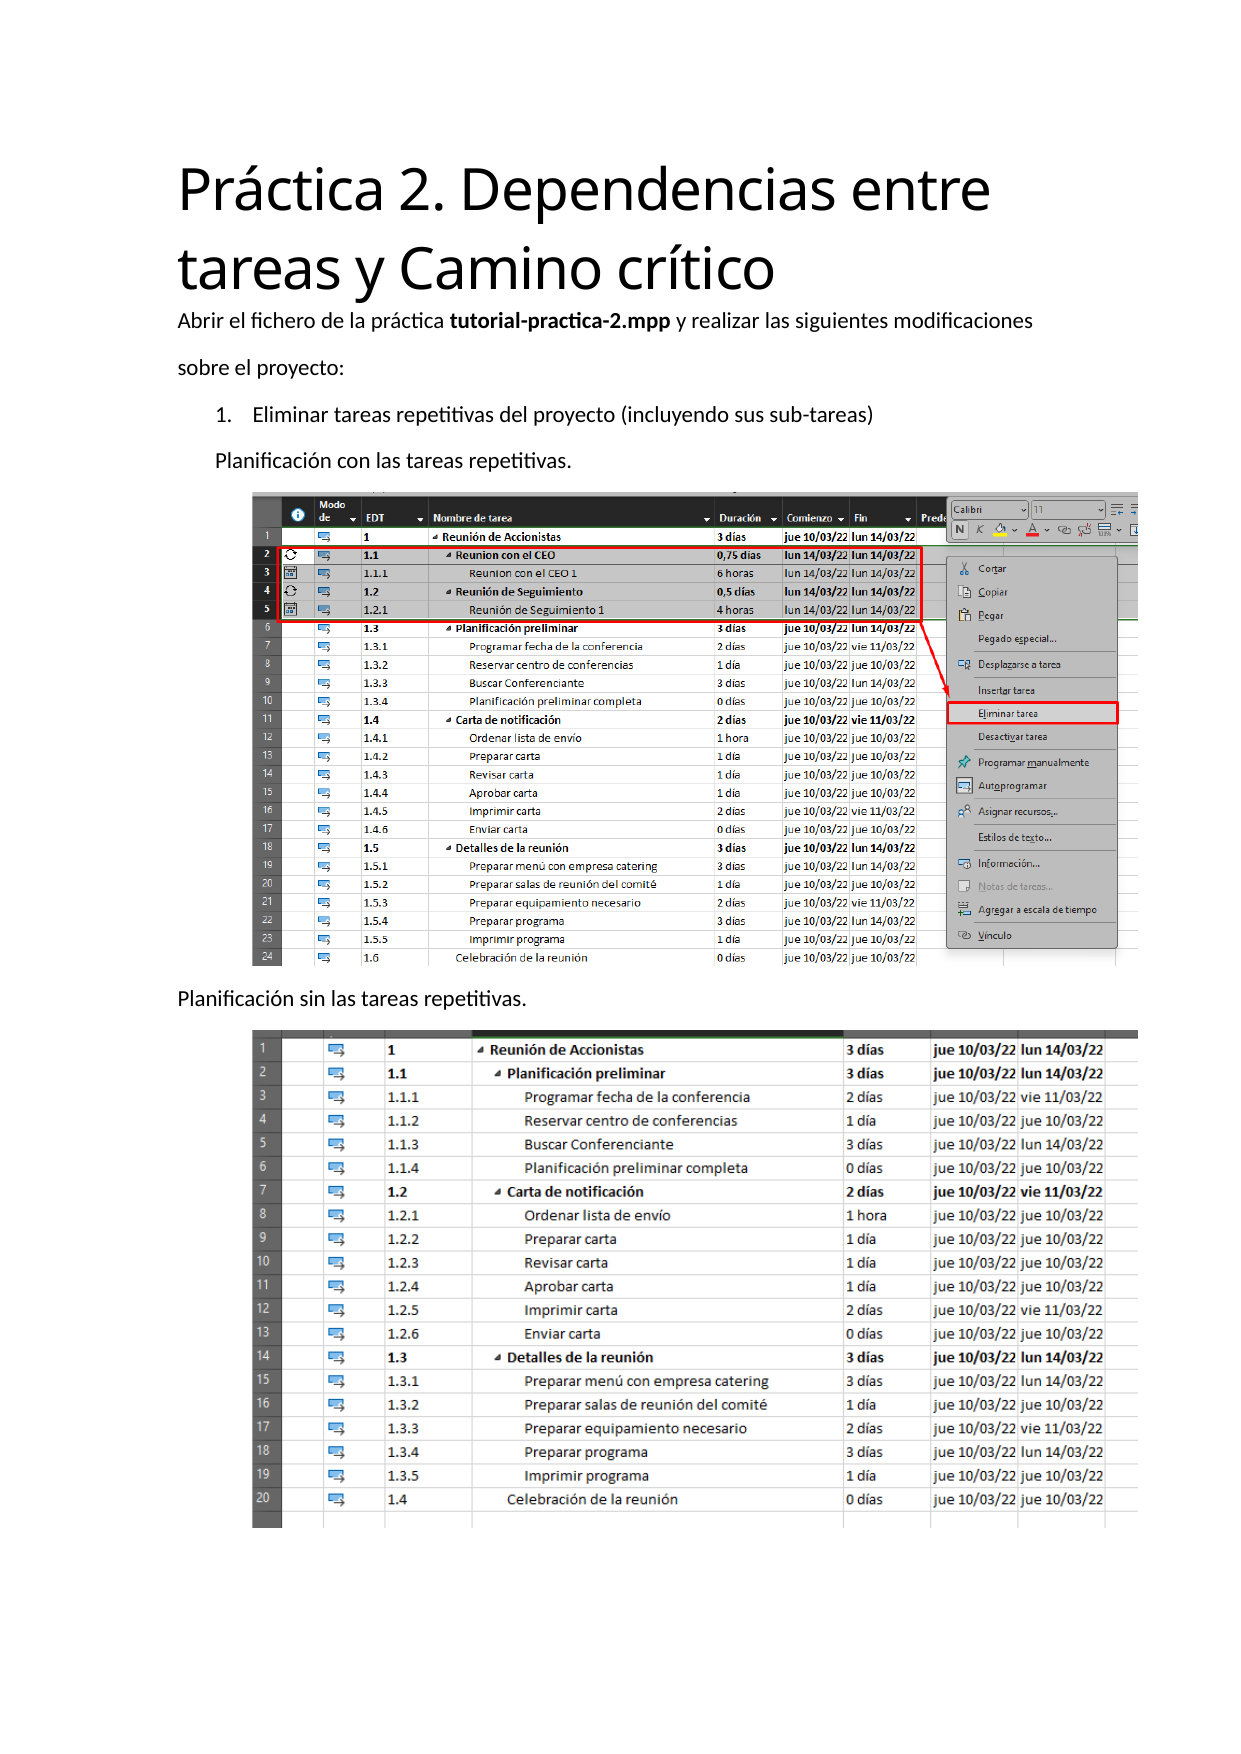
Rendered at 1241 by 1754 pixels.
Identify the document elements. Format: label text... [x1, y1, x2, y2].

text Planificación sin las tareas repetitivas. [177, 984, 1063, 1012]
text sobre el proyecto: [177, 353, 1063, 381]
text Abrir el fichero de la práctica tutorial-practica-2.mpp y realizar las siguientes modificaciones [177, 307, 1063, 334]
text Planificación con las tareas repetitivas. [215, 446, 1063, 474]
text Práctica 2. Dependencias entre tareas y Camino crítico [177, 148, 1063, 307]
list Eliminar tareas repetitivas del proyecto (incluyendo sus sub-tareas) [215, 400, 1063, 428]
